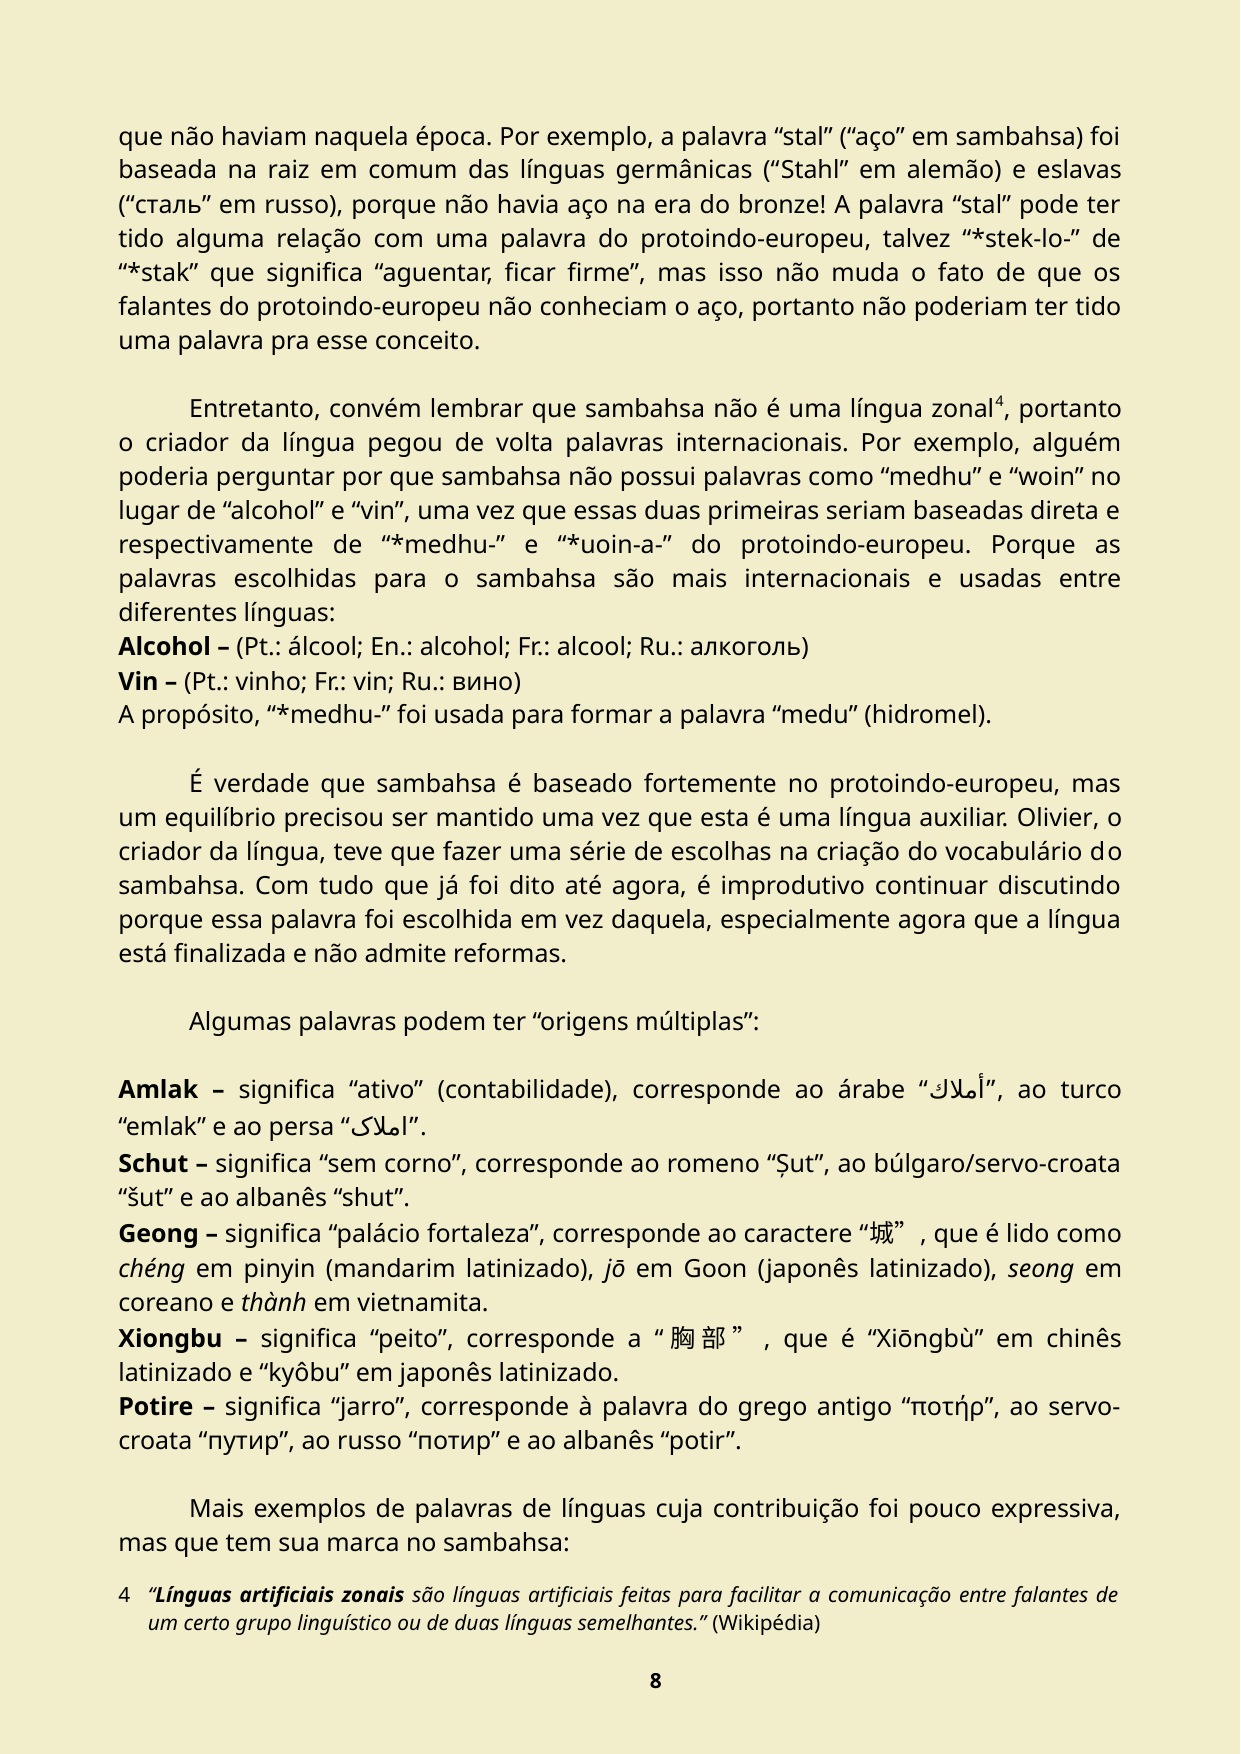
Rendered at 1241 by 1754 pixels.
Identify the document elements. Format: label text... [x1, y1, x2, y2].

text Algumas palavras podem ter “origens múltiplas”: [118, 1004, 1122, 1038]
text Vin – (Pt.: vinho; Fr.: vin; Ru.: вино) [118, 663, 1122, 697]
text É verdade que sambahsa é baseado fortemente no protoindo-europeu, mas um equilíbrio precisou ser mantido uma vez que esta é uma língua auxiliar. Olivier, o criador da língua, teve que fazer uma série de escolhas na criação do vocabulário do sambahsa. Com tudo que já foi dito até agora, é improdutivo continuar discutindo porque essa palavra foi escolhida em vez daquela, especialmente agora que a língua está finalizada e não admite reformas. [118, 765, 1122, 970]
text Geong – significa “palácio fortaleza”, corresponde ao caractere “城”, que é lido como chéng em pinyin (mandarim latinizado), jō em Goon (japonês latinizado), seong em coreano e thành em vietnamita. [118, 1214, 1122, 1318]
text Alcohol – (Pt.: álcool; En.: alcohol; Fr.: alcool; Ru.: алкоголь) [118, 629, 1122, 663]
text Xiongbu – significa “peito”, corresponde a “胸部”, que é “Xiōngbù” em chinês latinizado e “kyôbu” em japonês latinizado. [118, 1318, 1122, 1389]
text Mais exemplos de palavras de línguas cuja contribuição foi pouco expressiva, mas que tem sua marca no sambahsa: [118, 1491, 1122, 1559]
text Schut – significa “sem corno”, corresponde ao romeno “Șut”, ao búlgaro/servo-croata “šut” e ao albanês “shut”. [118, 1146, 1122, 1214]
text “Línguas artificiais zonais são línguas artificiais feitas para facilitar a comunicação entre falantes de um certo grupo linguístico ou de duas línguas semelhantes.” (Wikipédia) [118, 1580, 1122, 1637]
text Entretanto, convém lembrar que sambahsa não é uma língua zonal, portanto o criador da língua pegou de volta palavras internacionais. Por exemplo, alguém poderia perguntar por que sambahsa não possui palavras como “medhu” e “woin” no lugar de “alcohol” e “vin”, uma vez que essas duas primeiras seriam baseadas direta e respectivamente de “*medhu-” e “*uoin-a-” do protoindo-europeu. Porque as palavras escolhidas para o sambahsa são mais internacionais e usadas entre diferentes línguas: [118, 391, 1122, 629]
text que não haviam naquela época. Por exemplo, a palavra “stal” (“aço” em sambahsa) foi baseada na raiz em comum das línguas germânicas (“Stahl” em alemão) e eslavas (“сталь” em russo), porque não havia aço na era do bronze! A palavra “stal” pode ter tido alguma relação com uma palavra do protoindo-europeu, talvez “*stek-lo-” de “*stak” que significa “aguentar, ficar firme”, mas isso não muda o fato de que os falantes do protoindo-europeu não conheciam o aço, portanto não poderiam ter tido uma palavra pra esse conceito. [118, 118, 1122, 357]
text Amlak – significa “ativo” (contabilidade), corresponde ao árabe “أملاك”, ao turco “emlak” e ao persa “املاک”. [118, 1072, 1122, 1146]
text Potire – significa “jarro”, corresponde à palavra do grego antigo “ποτήρ”, ao servo-croata “путир”, ao russo “потир” e ao albanês “potir”. [118, 1389, 1122, 1457]
text A propósito, “*medhu-” foi usada para formar a palavra “medu” (hidromel). [118, 697, 1122, 731]
